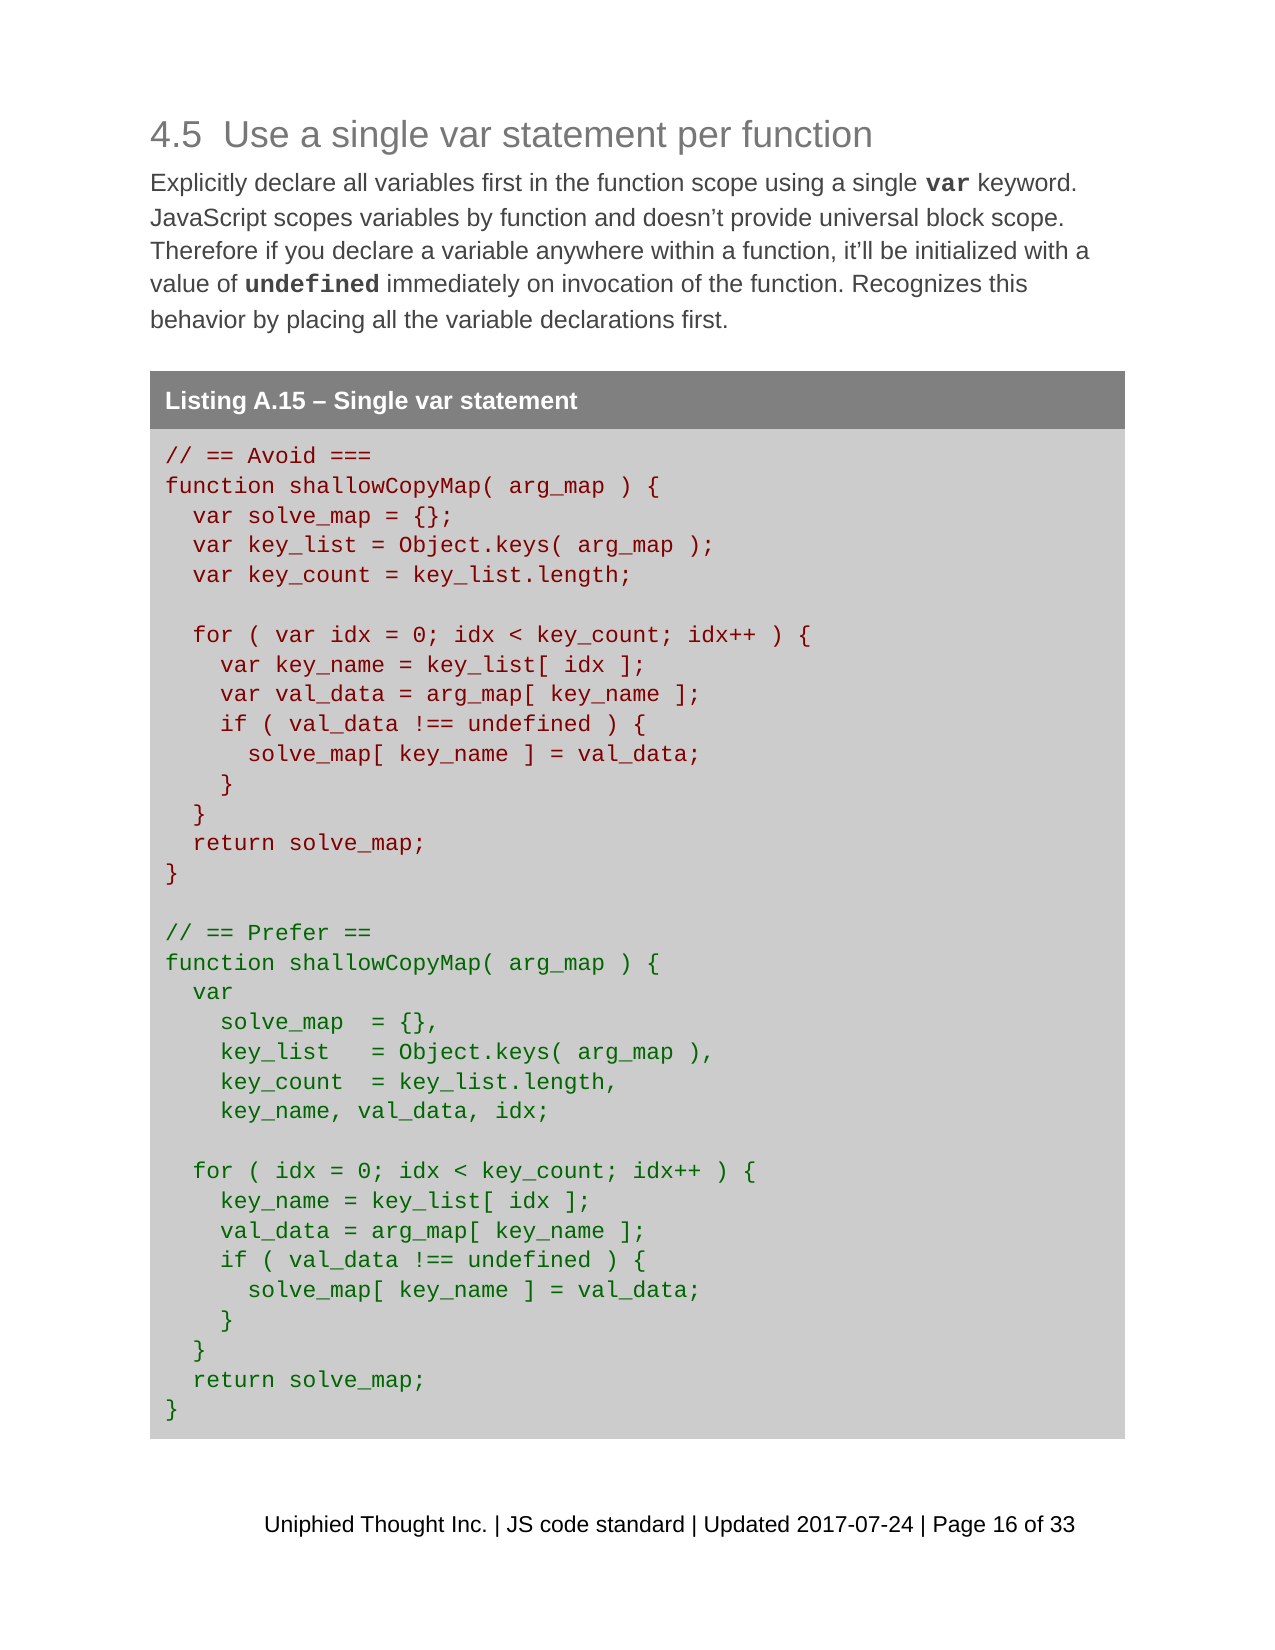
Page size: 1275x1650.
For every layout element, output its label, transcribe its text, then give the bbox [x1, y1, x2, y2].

text Explicitly declare all variables first in the function scope using a single var keyword. JavaScript scopes variables by function and doesn’t provide universal block scope. Therefore if you declare a variable anywhere within a function, it’ll be initialized with a value of undefined immediately on invocation of the function. Recognizes this behavior by placing all the variable declarations first. [150, 168, 1125, 333]
table_cell // == Avoid === function shallowCopyMap( arg_map ) { var solve_map = {}; var key_list = Object.keys( arg_map ); var key_count = key_list.length; for ( var idx = 0; idx < key_count; idx++ ) { var key_name = key_list[ idx ]; var val_data = arg_map[ key_name ]; if ( val_data !== undefined ) { solve_map[ key_name ] = val_data; } } return solve_map; } // == Prefer == function shallowCopyMap( arg_map ) { var solve_map = {}, key_list = Object.keys( arg_map ), key_count = key_list.length, key_name, val_data, idx; for ( idx = 0; idx < key_count; idx++ ) { key_name = key_list[ idx ]; val_data = arg_map[ key_name ]; if ( val_data !== undefined ) { solve_map[ key_name ] = val_data; } } return solve_map; } [150, 429, 1125, 1439]
subtitle Use a single var statement per function [150, 112, 1125, 156]
table_header Listing A.15 – Single var statement [150, 371, 1125, 429]
